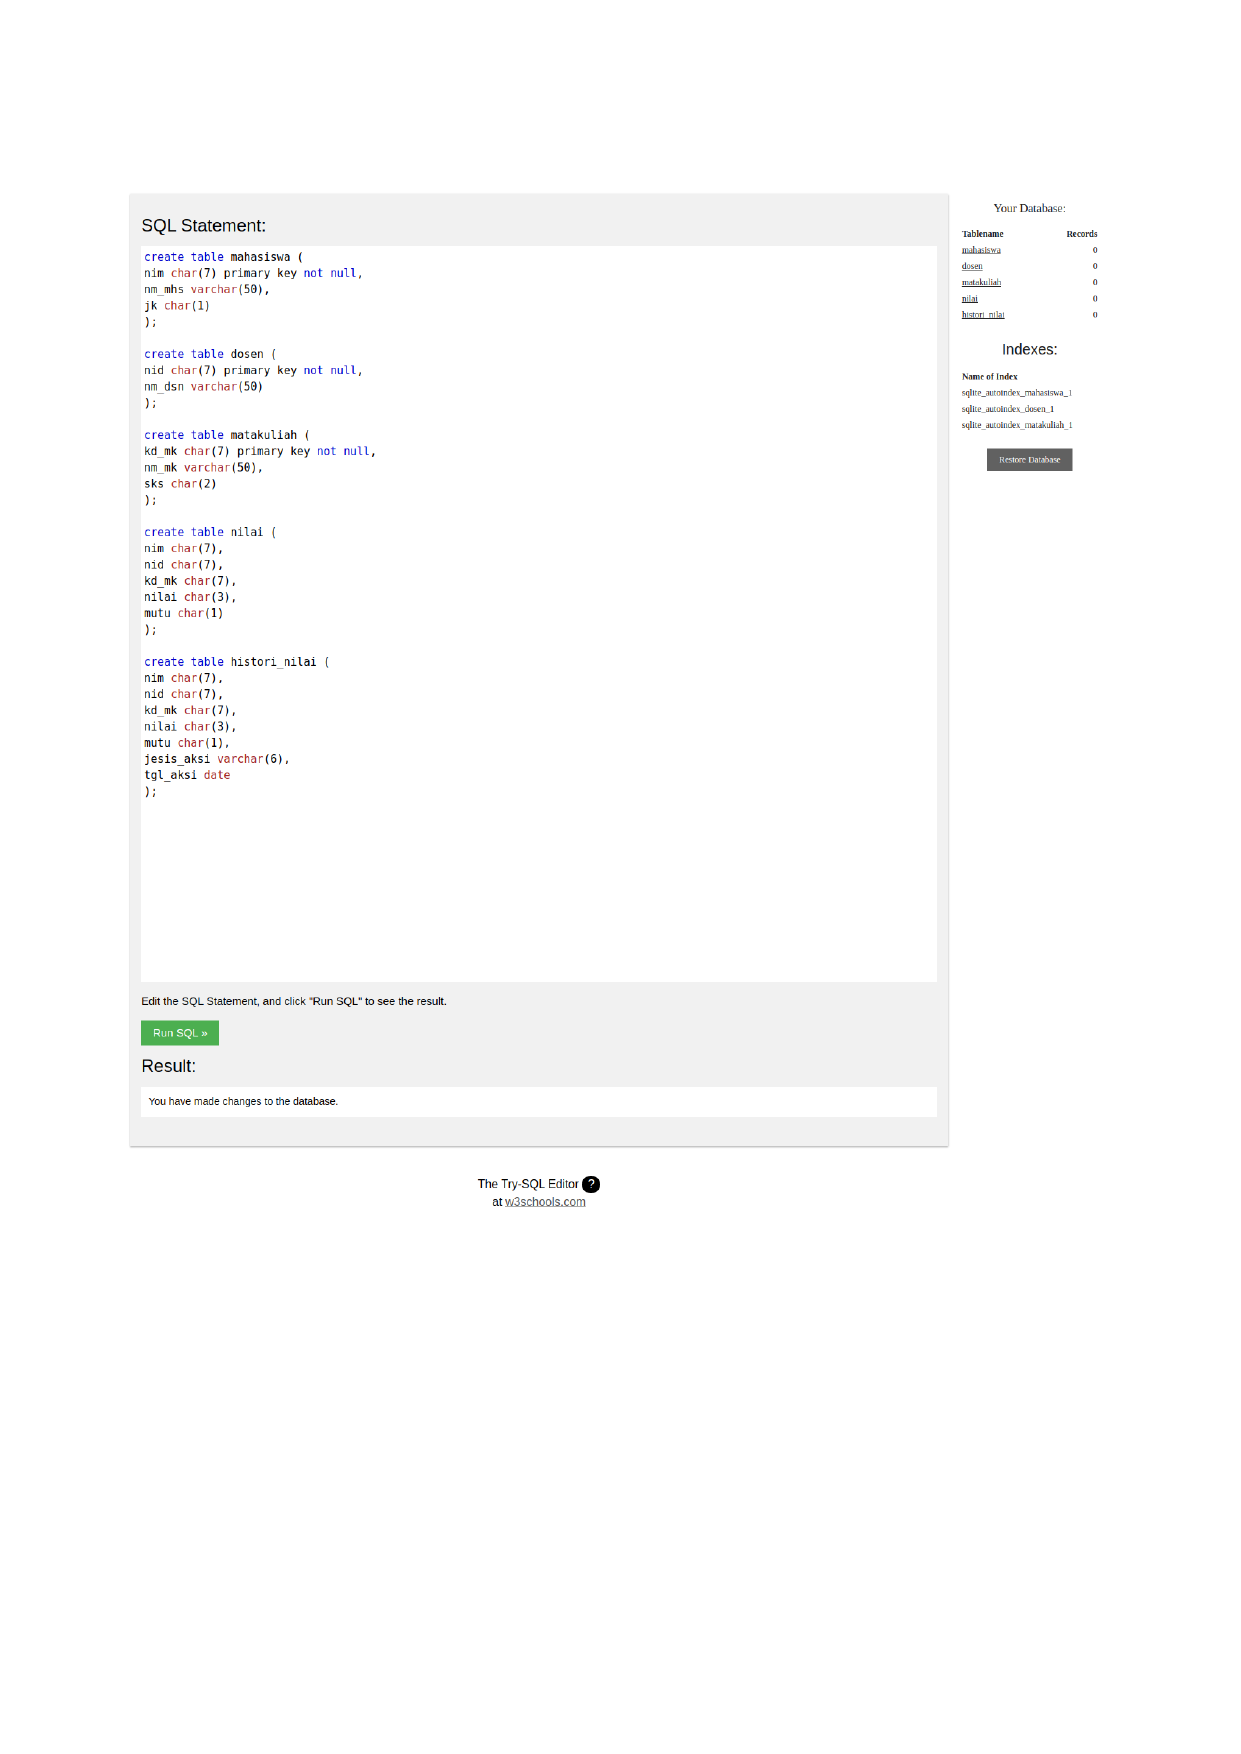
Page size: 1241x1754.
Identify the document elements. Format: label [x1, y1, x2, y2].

picture [118, 121, 1123, 1218]
